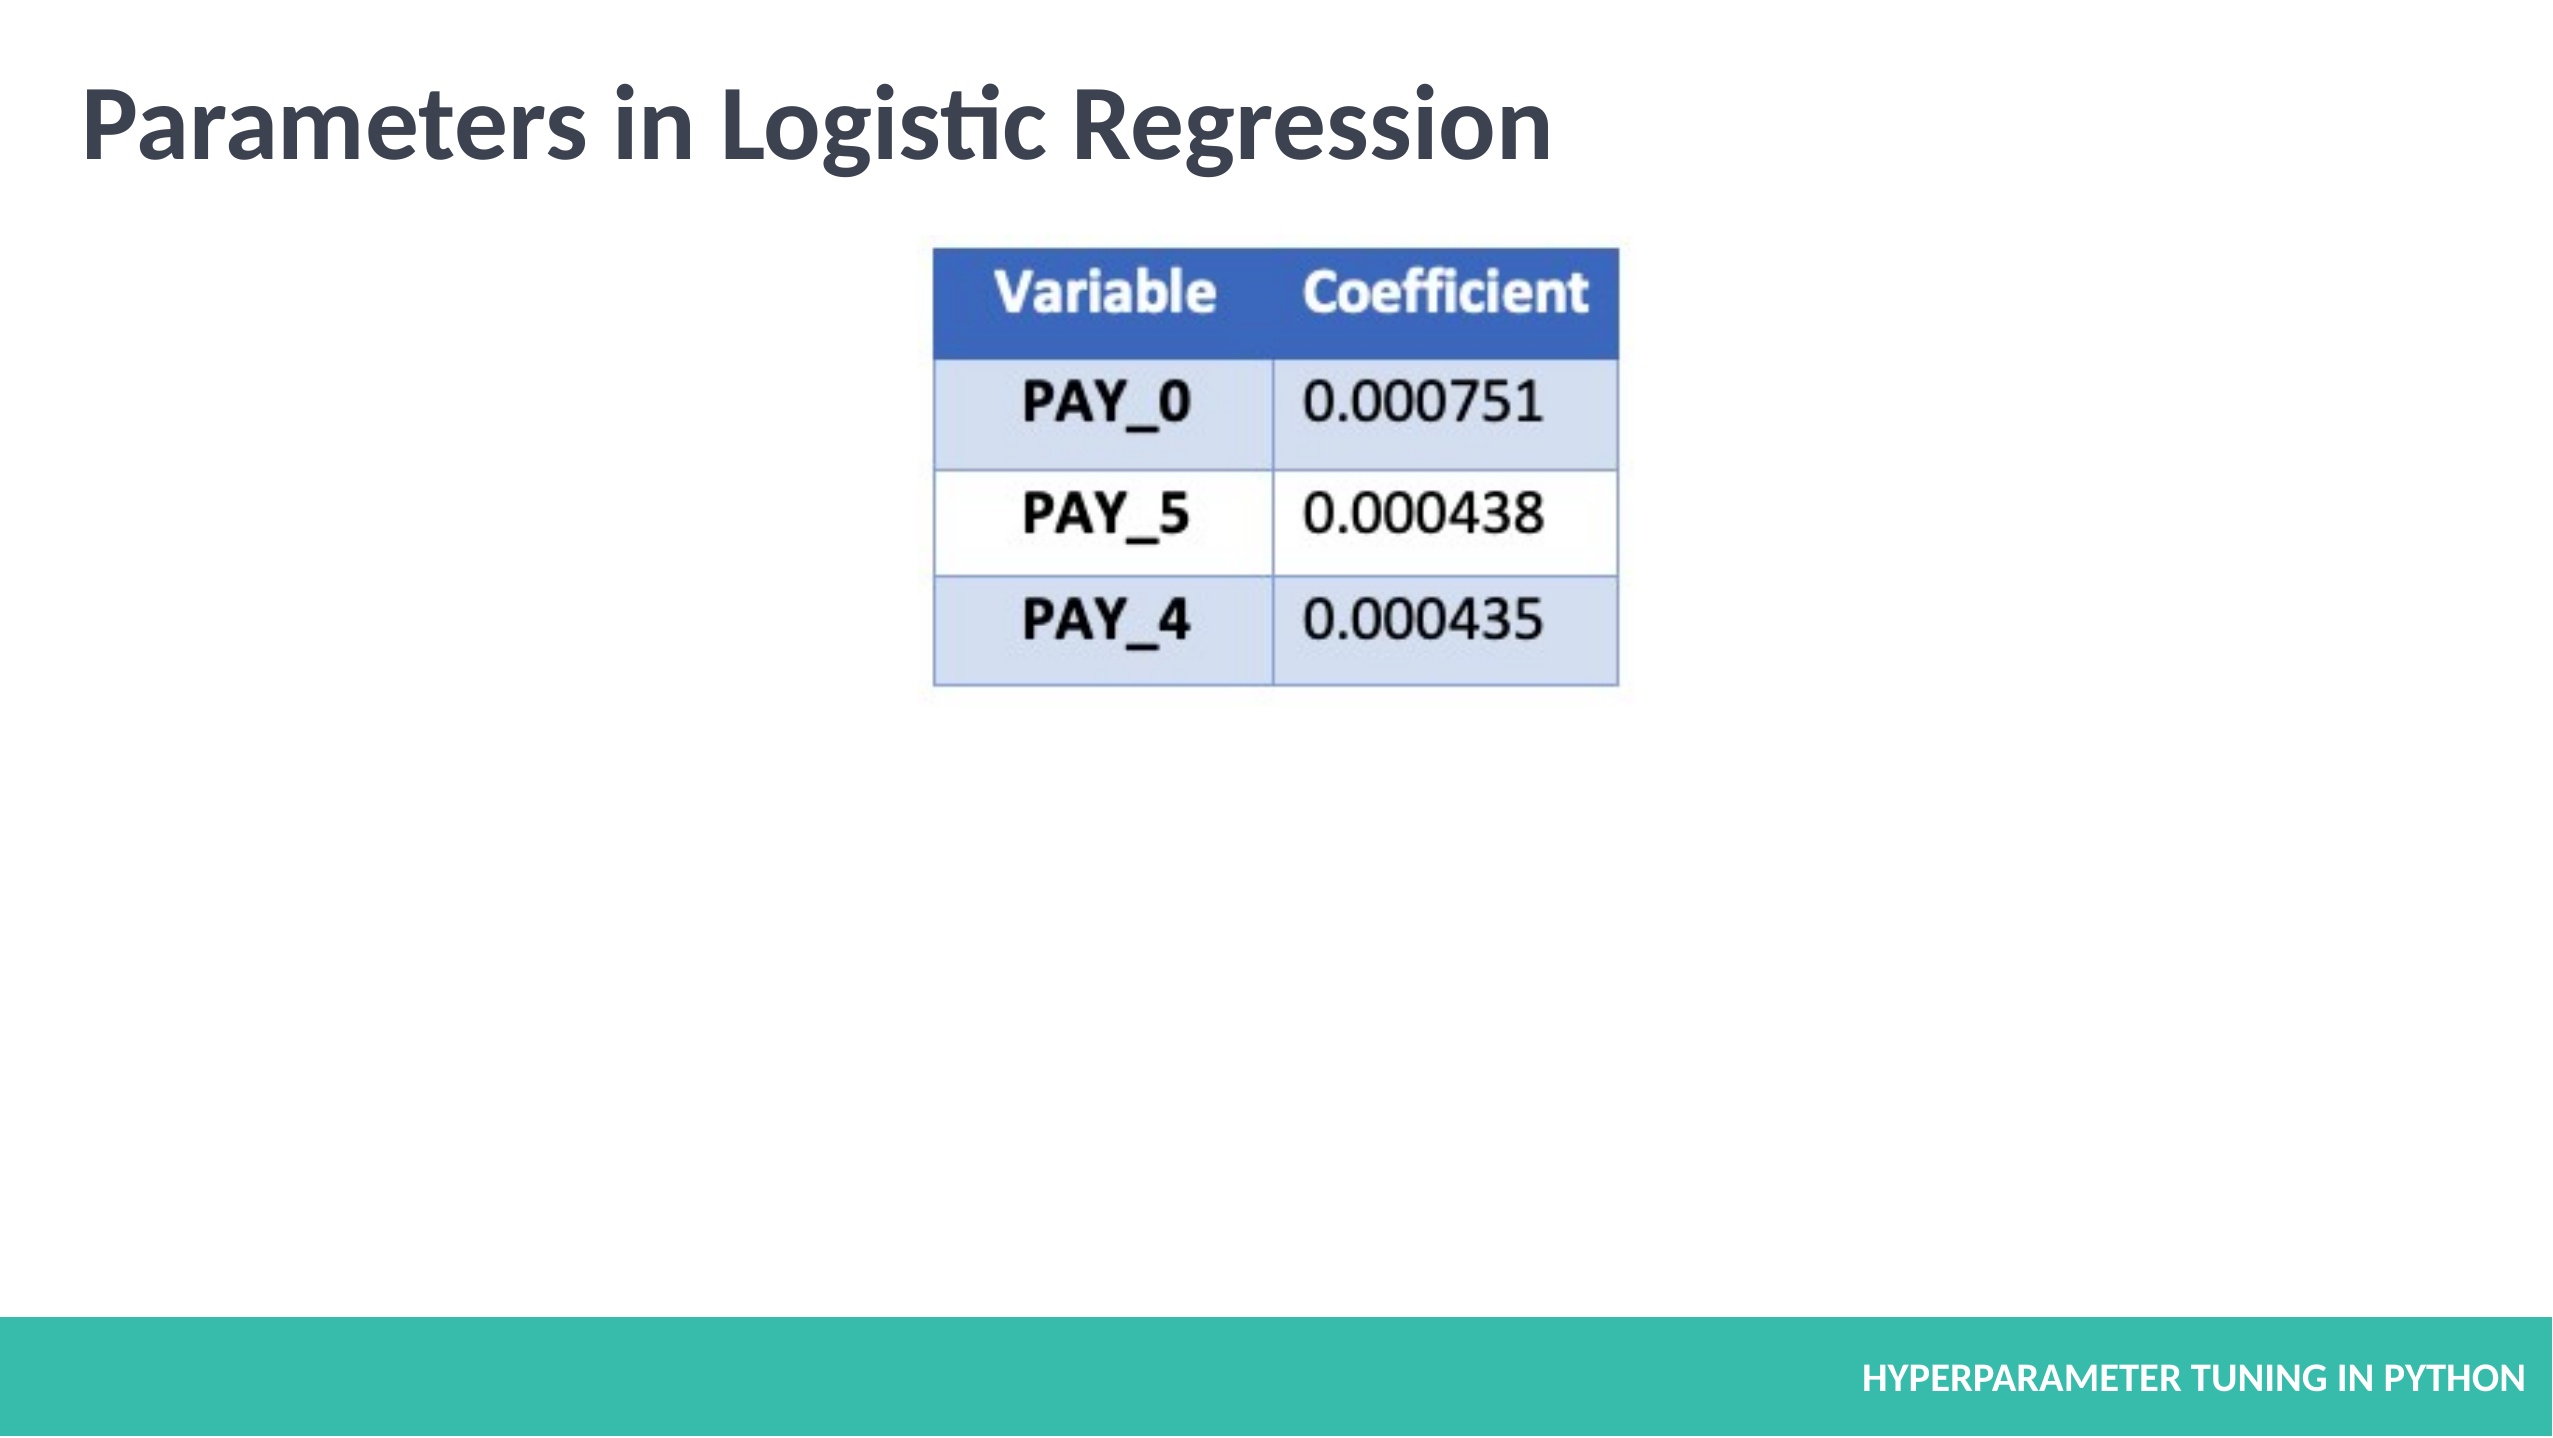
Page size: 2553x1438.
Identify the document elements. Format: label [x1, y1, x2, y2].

picture [917, 235, 1637, 707]
